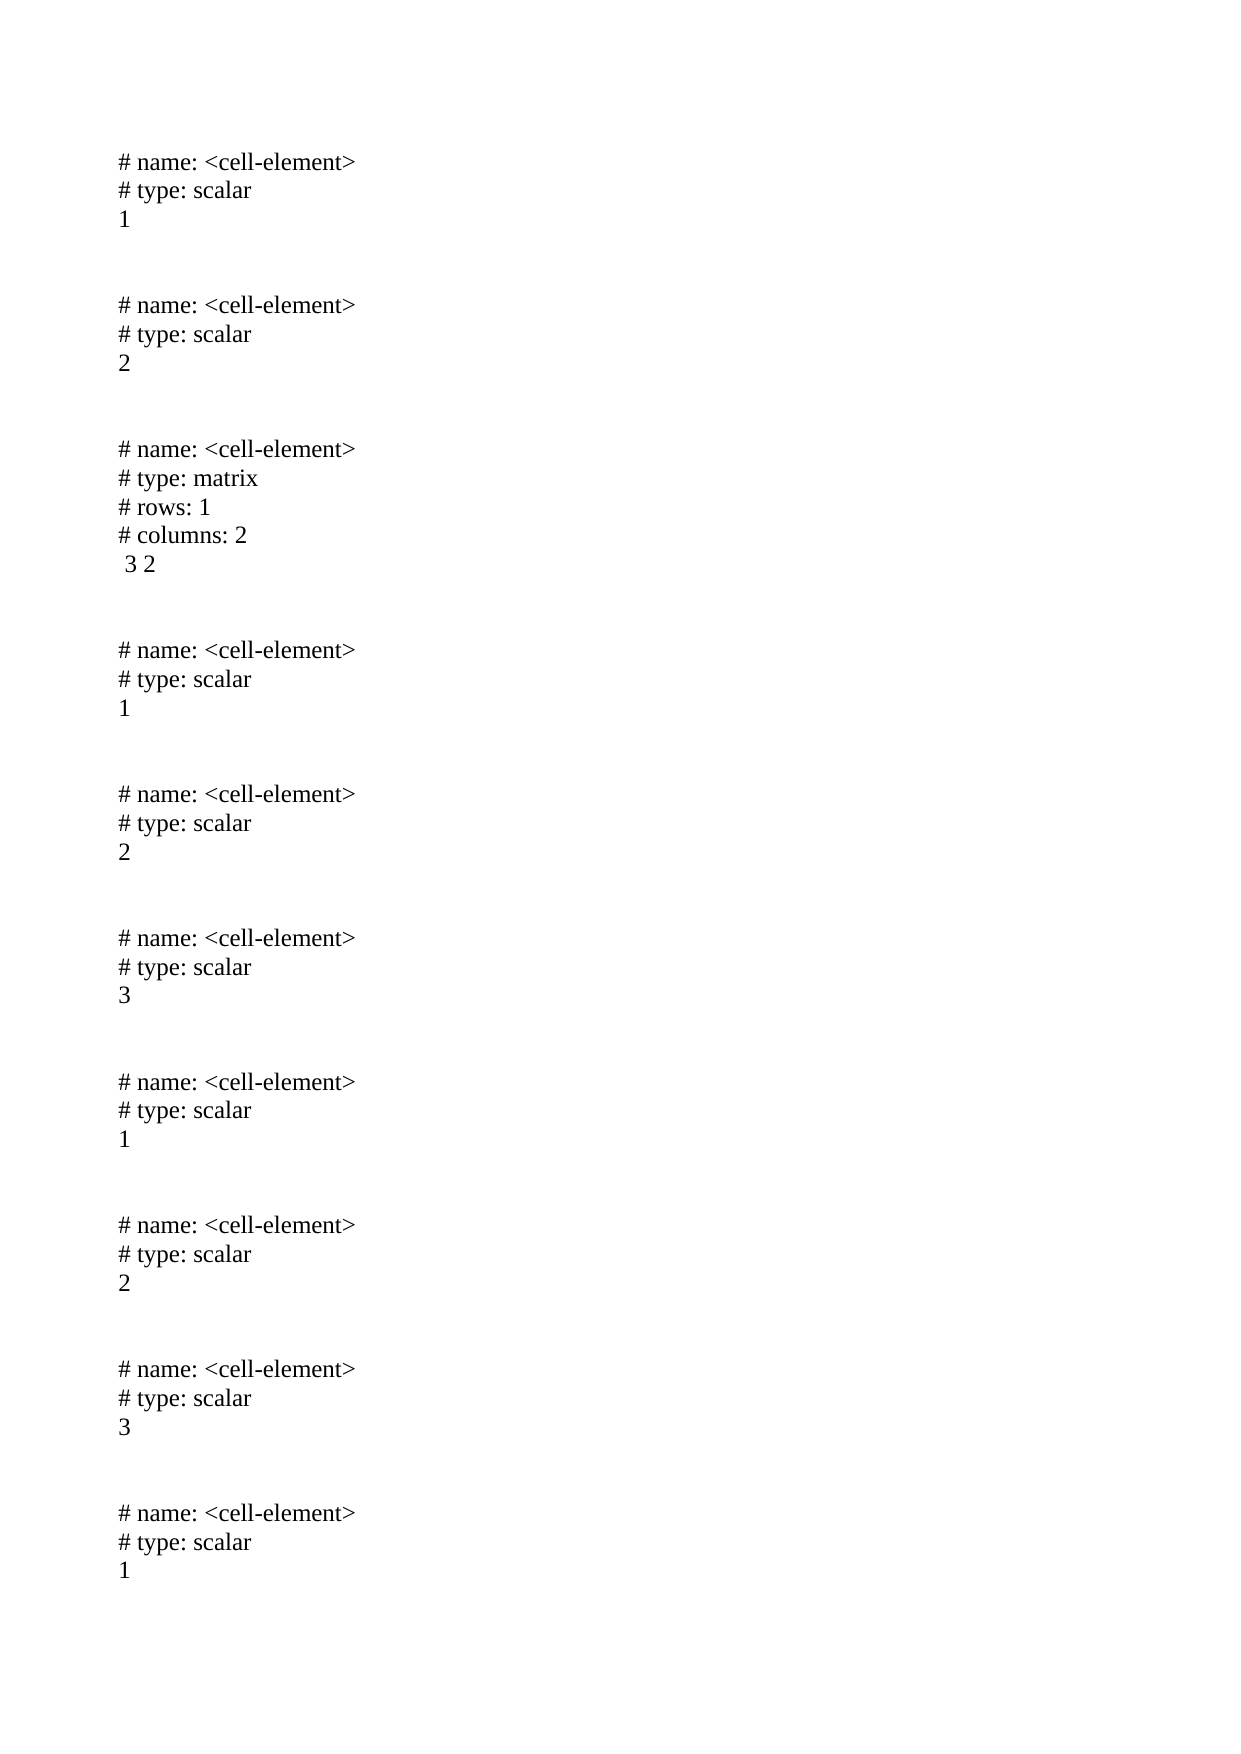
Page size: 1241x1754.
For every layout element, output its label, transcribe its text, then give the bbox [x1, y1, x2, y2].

text # type: scalar [118, 1239, 1122, 1268]
text # type: scalar [118, 808, 1122, 837]
text # rows: 1 [118, 492, 1122, 521]
text 3 [118, 981, 1122, 1009]
text # name: <cell-element> [118, 434, 1122, 463]
text 2 [118, 348, 1122, 377]
text # type: scalar [118, 319, 1122, 348]
text # type: scalar [118, 1383, 1122, 1412]
text # type: scalar [118, 1527, 1122, 1556]
text # name: <cell-element> [118, 1354, 1122, 1383]
text # name: <cell-element> [118, 147, 1122, 176]
text # name: <cell-element> [118, 1211, 1122, 1239]
text # type: scalar [118, 1096, 1122, 1124]
text 2 [118, 837, 1122, 866]
text # name: <cell-element> [118, 1498, 1122, 1527]
text # name: <cell-element> [118, 291, 1122, 319]
text 3 2 [118, 549, 1122, 578]
text # name: <cell-element> [118, 636, 1122, 664]
text 2 [118, 1268, 1122, 1297]
text 3 [118, 1412, 1122, 1441]
text # type: scalar [118, 952, 1122, 981]
text # type: scalar [118, 176, 1122, 204]
text # name: <cell-element> [118, 779, 1122, 808]
text # type: scalar [118, 664, 1122, 693]
text # name: <cell-element> [118, 1067, 1122, 1096]
text 1 [118, 1124, 1122, 1153]
text # name: <cell-element> [118, 923, 1122, 952]
text 1 [118, 693, 1122, 722]
text # type: matrix [118, 463, 1122, 492]
text 1 [118, 204, 1122, 233]
text # columns: 2 [118, 521, 1122, 549]
text 1 [118, 1556, 1122, 1584]
